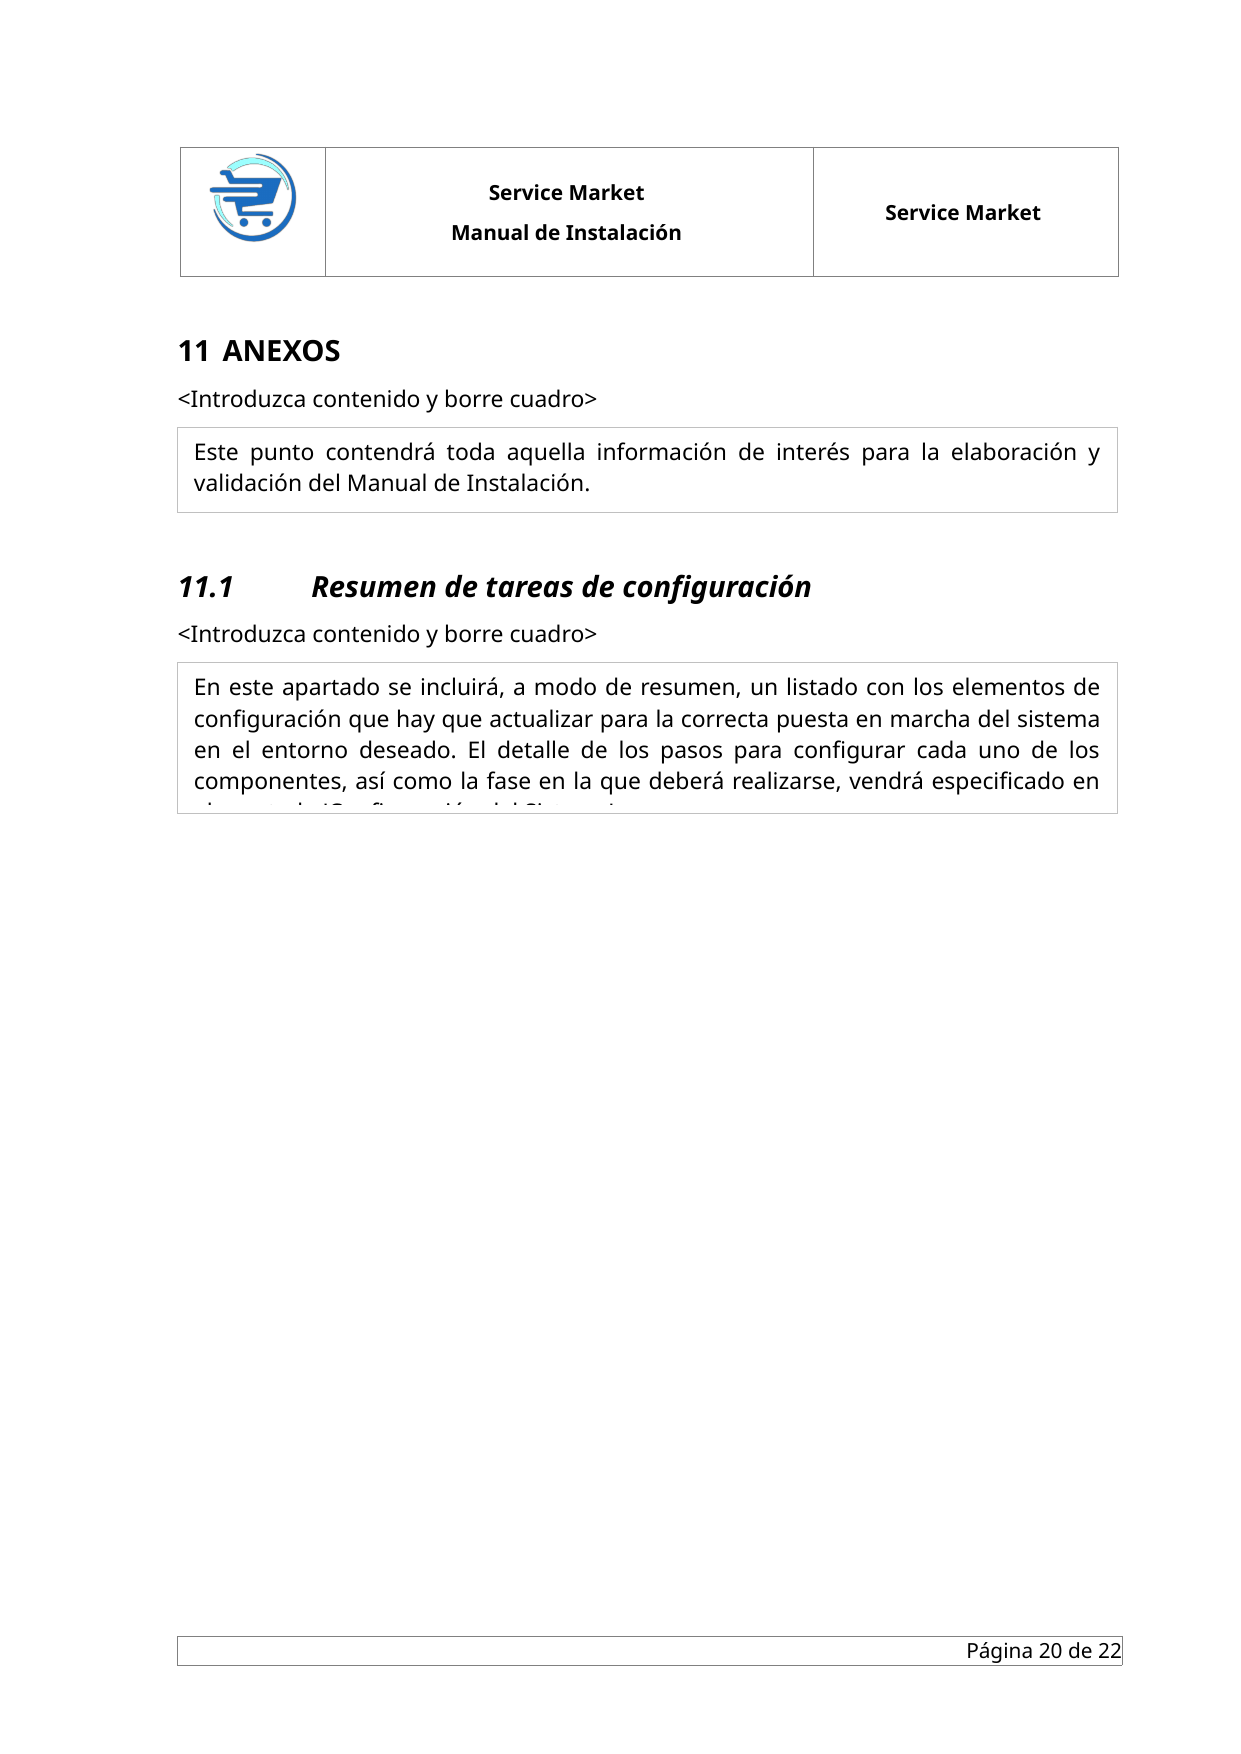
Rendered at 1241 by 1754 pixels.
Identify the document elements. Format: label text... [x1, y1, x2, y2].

subtitle Resumen de tareas de configuración [177, 566, 1122, 606]
subtitle ANEXOS [177, 331, 1122, 370]
text Este punto contendrá toda aquella información de interés para la elaboración y validación del Manual de Instalación. [194, 436, 1101, 498]
text <Introduzca contenido y borre cuadro> [177, 618, 1122, 650]
text En este apartado se incluirá, a modo de resumen, un listado con los elementos de configuración que hay que actualizar para la correcta puesta en marcha del sistema en el entorno deseado. El detalle de los pasos para configurar cada uno de los componentes, así como la fase en la que deberá realizarse, vendrá especificado en el apartado 'Configuración del Sistema'. [194, 671, 1101, 805]
text <Introduzca contenido y borre cuadro> [177, 383, 1122, 414]
